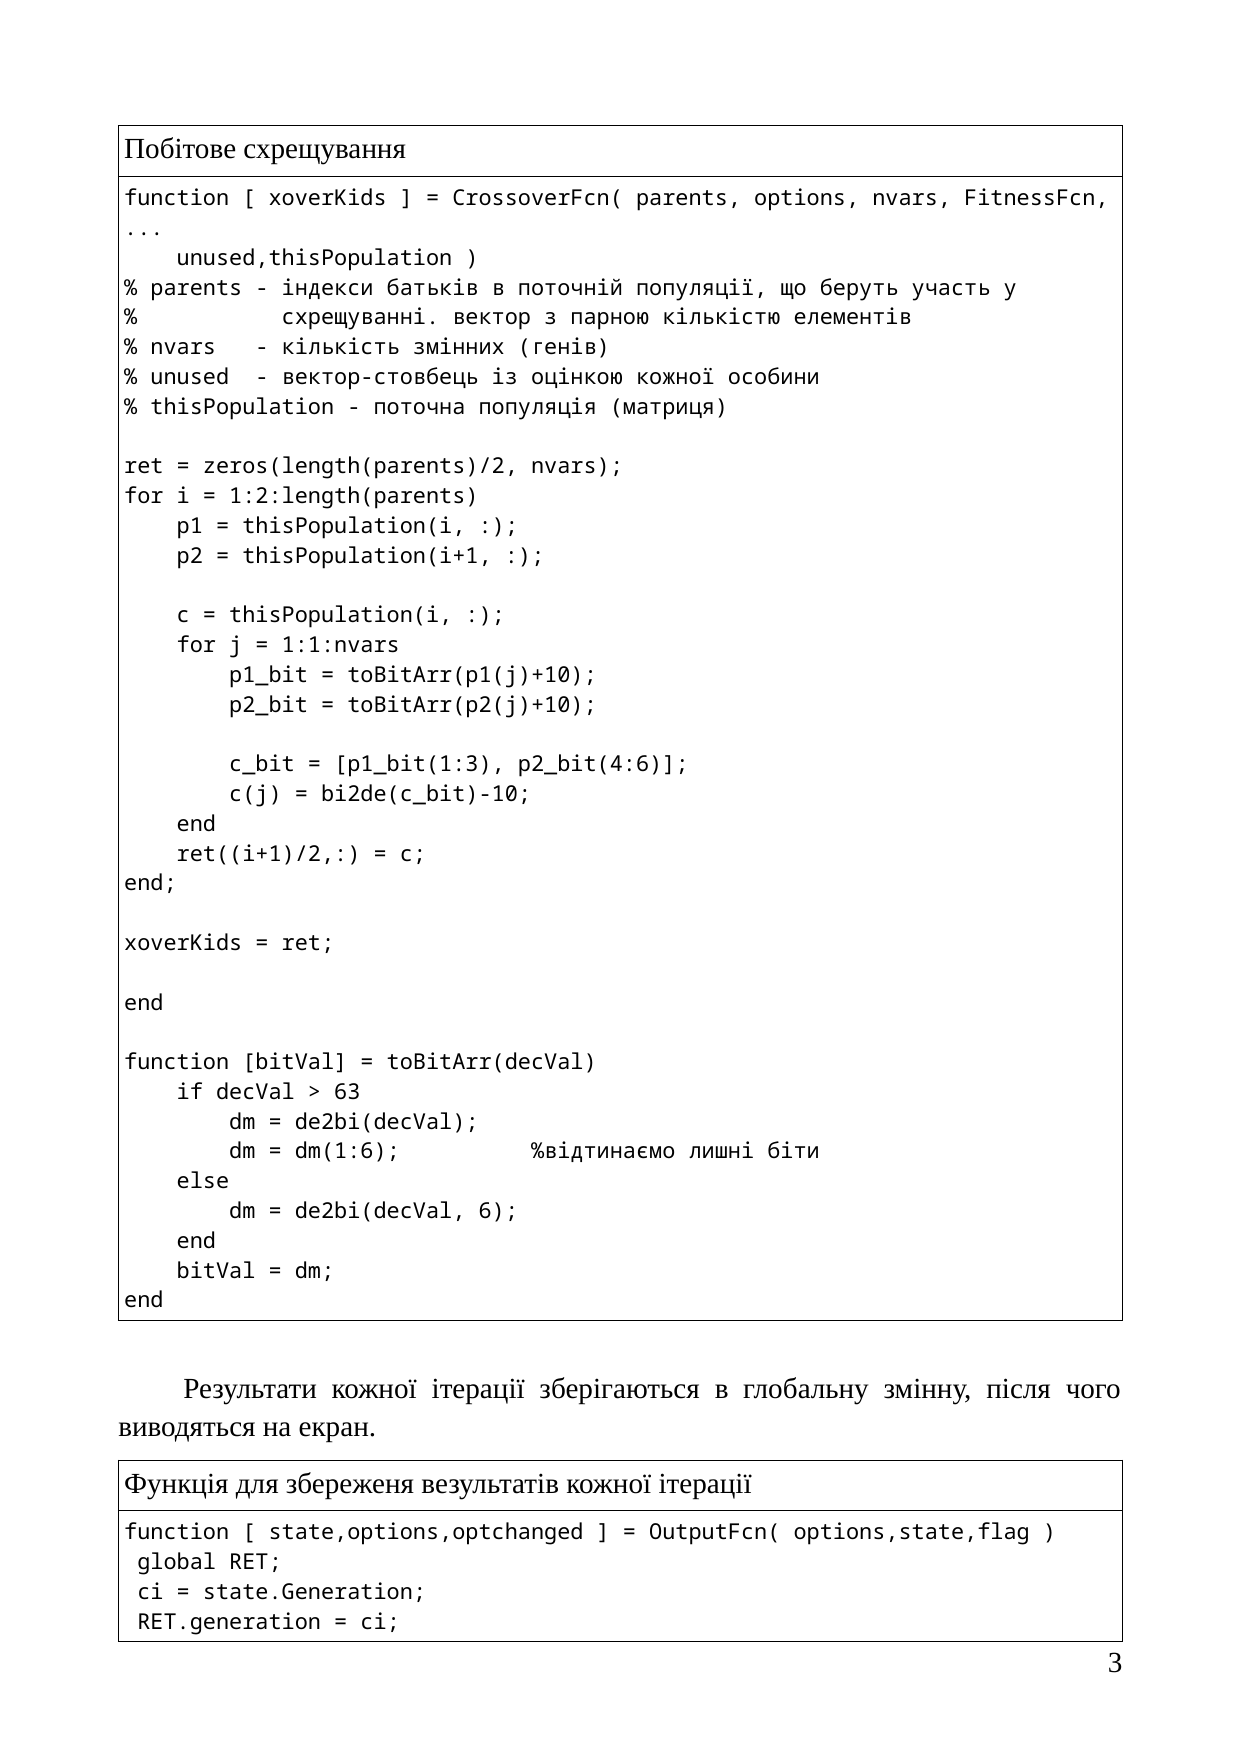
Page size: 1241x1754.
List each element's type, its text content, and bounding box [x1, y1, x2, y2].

table_header Побітове схрещування [119, 126, 1122, 176]
table_header Функція для збереженя везультатів кожної ітерації [119, 1461, 1122, 1510]
text Результати кожної ітерації зберігаються в глобальну змінну, після чого виводяться на екран. [118, 1371, 1122, 1443]
table_cell function [ state,options,optchanged ] = OutputFcn( options,state,flag ) global RET; ci = state.Generation; RET.generation = ci; [119, 1511, 1122, 1641]
table_cell function [ xoverKids ] = CrossoverFcn( parents, options, nvars, FitnessFcn, ... unused,thisPopulation ) % parents - індекси батьків в поточній популяції, що беруть участь у % схрещуванні. вектор з парною кількістю елементів % nvars - кількість змінних (генів) % unused - вектор-стовбець із оцінкою кожної особини % thisPopulation - поточна популяція (матриця) ret = zeros(length(parents)/2, nvars); for i = 1:2:length(parents) p1 = thisPopulation(i, :); p2 = thisPopulation(i+1, :); c = thisPopulation(i, :); for j = 1:1:nvars p1_bit = toBitArr(p1(j)+10); p2_bit = toBitArr(p2(j)+10); c_bit = [p1_bit(1:3), p2_bit(4:6)]; c(j) = bi2de(c_bit)-10; end ret((i+1)/2,:) = c; end; xoverKids = ret; end function [bitVal] = toBitArr(decVal) if decVal > 63 dm = de2bi(decVal); dm = dm(1:6); %відтинаємо лишні біти else dm = de2bi(decVal, 6); end bitVal = dm; end [119, 177, 1122, 1320]
